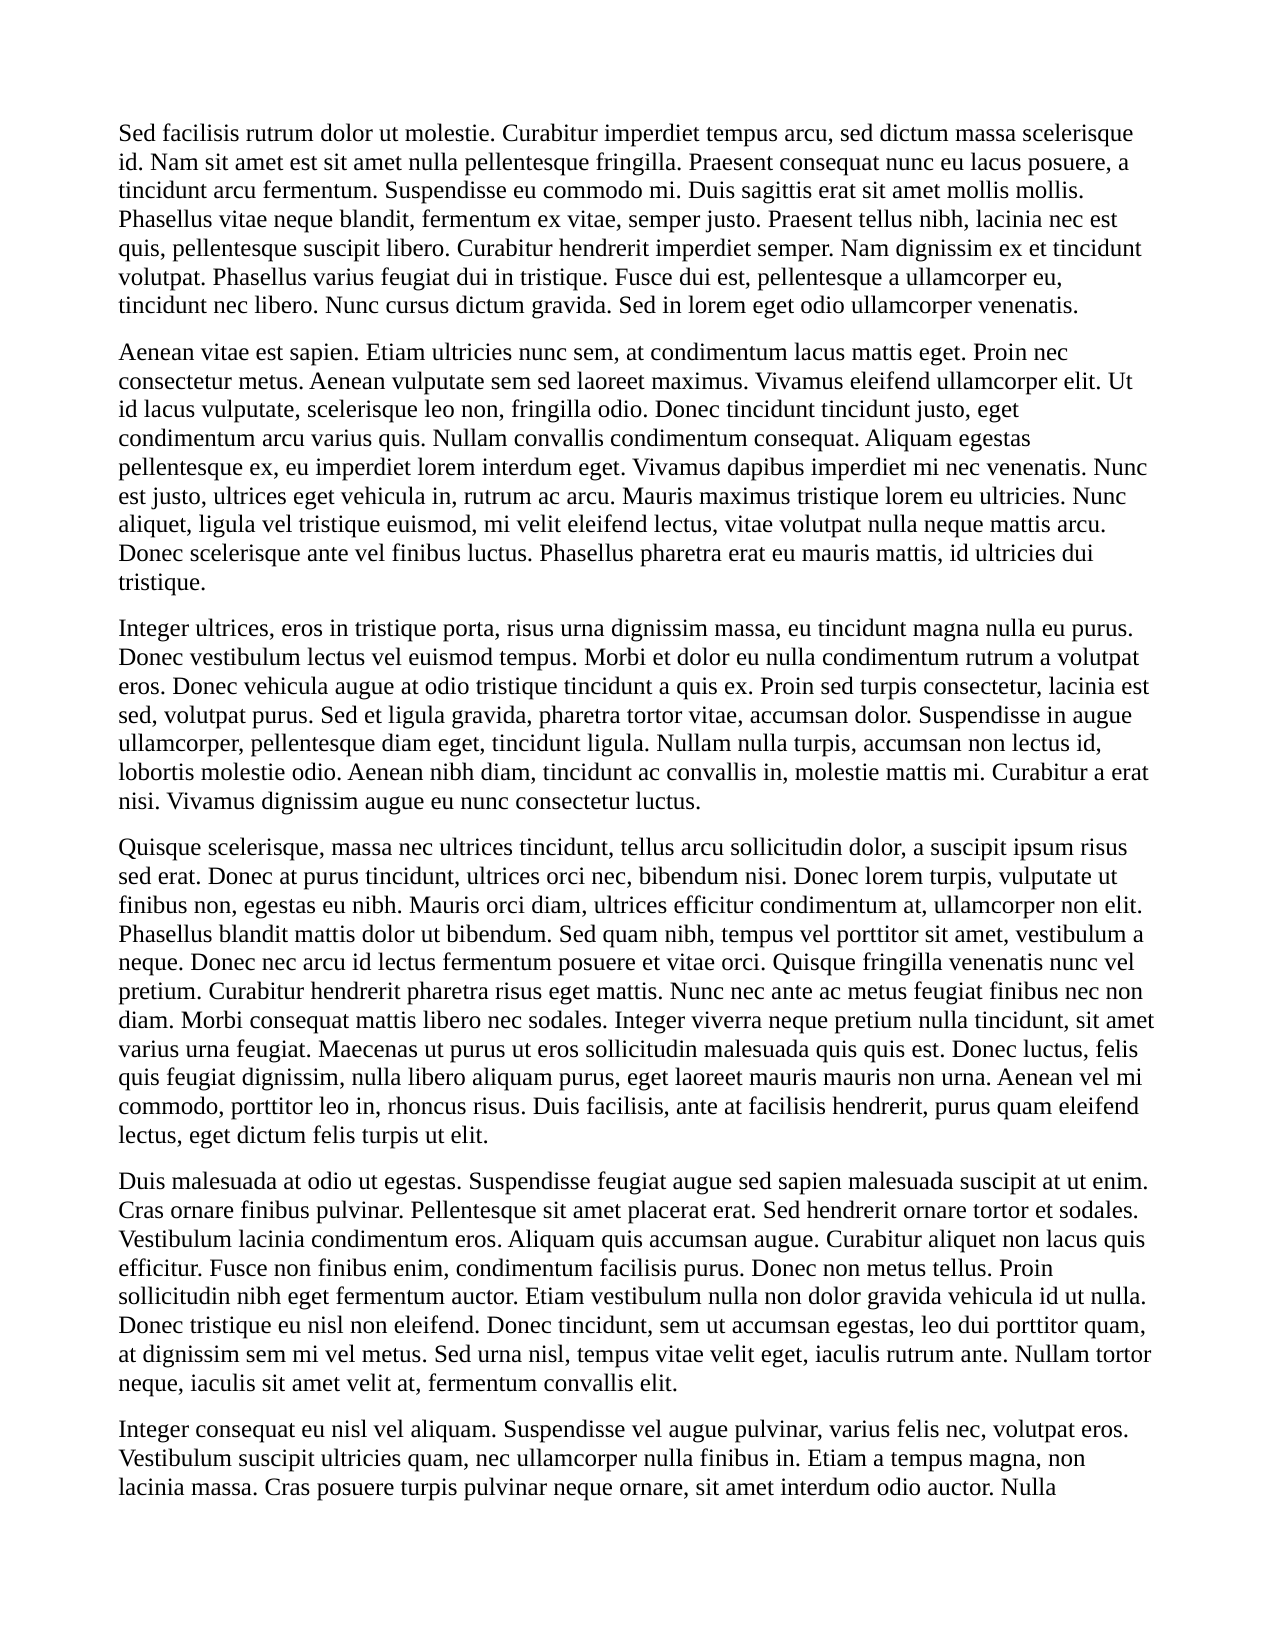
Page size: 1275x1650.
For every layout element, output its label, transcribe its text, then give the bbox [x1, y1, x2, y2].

text Aenean vitae est sapien. Etiam ultricies nunc sem, at condimentum lacus mattis eget. Proin nec consectetur metus. Aenean vulputate sem sed laoreet maximus. Vivamus eleifend ullamcorper elit. Ut id lacus vulputate, scelerisque leo non, fringilla odio. Donec tincidunt tincidunt justo, eget condimentum arcu varius quis. Nullam convallis condimentum consequat. Aliquam egestas pellentesque ex, eu imperdiet lorem interdum eget. Vivamus dapibus imperdiet mi nec venenatis. Nunc est justo, ultrices eget vehicula in, rutrum ac arcu. Mauris maximus tristique lorem eu ultricies. Nunc aliquet, ligula vel tristique euismod, mi velit eleifend lectus, vitae volutpat nulla neque mattis arcu. Donec scelerisque ante vel finibus luctus. Phasellus pharetra erat eu mauris mattis, id ultricies dui tristique. [118, 337, 1157, 596]
text Quisque scelerisque, massa nec ultrices tincidunt, tellus arcu sollicitudin dolor, a suscipit ipsum risus sed erat. Donec at purus tincidunt, ultrices orci nec, bibendum nisi. Donec lorem turpis, vulputate ut finibus non, egestas eu nibh. Mauris orci diam, ultrices efficitur condimentum at, ullamcorper non elit. Phasellus blandit mattis dolor ut bibendum. Sed quam nibh, tempus vel porttitor sit amet, vestibulum a neque. Donec nec arcu id lectus fermentum posuere et vitae orci. Quisque fringilla venenatis nunc vel pretium. Curabitur hendrerit pharetra risus eget mattis. Nunc nec ante ac metus feugiat finibus nec non diam. Morbi consequat mattis libero nec sodales. Integer viverra neque pretium nulla tincidunt, sit amet varius urna feugiat. Maecenas ut purus ut eros sollicitudin malesuada quis quis est. Donec luctus, felis quis feugiat dignissim, nulla libero aliquam purus, eget laoreet mauris mauris non urna. Aenean vel mi commodo, porttitor leo in, rhoncus risus. Duis facilisis, ante at facilisis hendrerit, purus quam eleifend lectus, eget dictum felis turpis ut elit. [118, 832, 1157, 1149]
text Duis malesuada at odio ut egestas. Suspendisse feugiat augue sed sapien malesuada suscipit at ut enim. Cras ornare finibus pulvinar. Pellentesque sit amet placerat erat. Sed hendrerit ornare tortor et sodales. Vestibulum lacinia condimentum eros. Aliquam quis accumsan augue. Curabitur aliquet non lacus quis efficitur. Fusce non finibus enim, condimentum facilisis purus. Donec non metus tellus. Proin sollicitudin nibh eget fermentum auctor. Etiam vestibulum nulla non dolor gravida vehicula id ut nulla. Donec tristique eu nisl non eleifend. Donec tincidunt, sem ut accumsan egestas, leo dui porttitor quam, at dignissim sem mi vel metus. Sed urna nisl, tempus vitae velit eget, iaculis rutrum ante. Nullam tortor neque, iaculis sit amet velit at, fermentum convallis elit. [118, 1166, 1157, 1396]
text Integer consequat eu nisl vel aliquam. Suspendisse vel augue pulvinar, varius felis nec, volutpat eros. Vestibulum suscipit ultricies quam, nec ullamcorper nulla finibus in. Etiam a tempus magna, non lacinia massa. Cras posuere turpis pulvinar neque ornare, sit amet interdum odio auctor. Nulla [118, 1414, 1157, 1500]
text Sed facilisis rutrum dolor ut molestie. Curabitur imperdiet tempus arcu, sed dictum massa scelerisque id. Nam sit amet est sit amet nulla pellentesque fringilla. Praesent consequat nunc eu lacus posuere, a tincidunt arcu fermentum. Suspendisse eu commodo mi. Duis sagittis erat sit amet mollis mollis. Phasellus vitae neque blandit, fermentum ex vitae, semper justo. Praesent tellus nibh, lacinia nec est quis, pellentesque suscipit libero. Curabitur hendrerit imperdiet semper. Nam dignissim ex et tincidunt volutpat. Phasellus varius feugiat dui in tristique. Fusce dui est, pellentesque a ullamcorper eu, tincidunt nec libero. Nunc cursus dictum gravida. Sed in lorem eget odio ullamcorper venenatis. [118, 118, 1157, 319]
text Integer ultrices, eros in tristique porta, risus urna dignissim massa, eu tincidunt magna nulla eu purus. Donec vestibulum lectus vel euismod tempus. Morbi et dolor eu nulla condimentum rutrum a volutpat eros. Donec vehicula augue at odio tristique tincidunt a quis ex. Proin sed turpis consectetur, lacinia est sed, volutpat purus. Sed et ligula gravida, pharetra tortor vitae, accumsan dolor. Suspendisse in augue ullamcorper, pellentesque diam eget, tincidunt ligula. Nullam nulla turpis, accumsan non lectus id, lobortis molestie odio. Aenean nibh diam, tincidunt ac convallis in, molestie mattis mi. Curabitur a erat nisi. Vivamus dignissim augue eu nunc consectetur luctus. [118, 613, 1157, 815]
